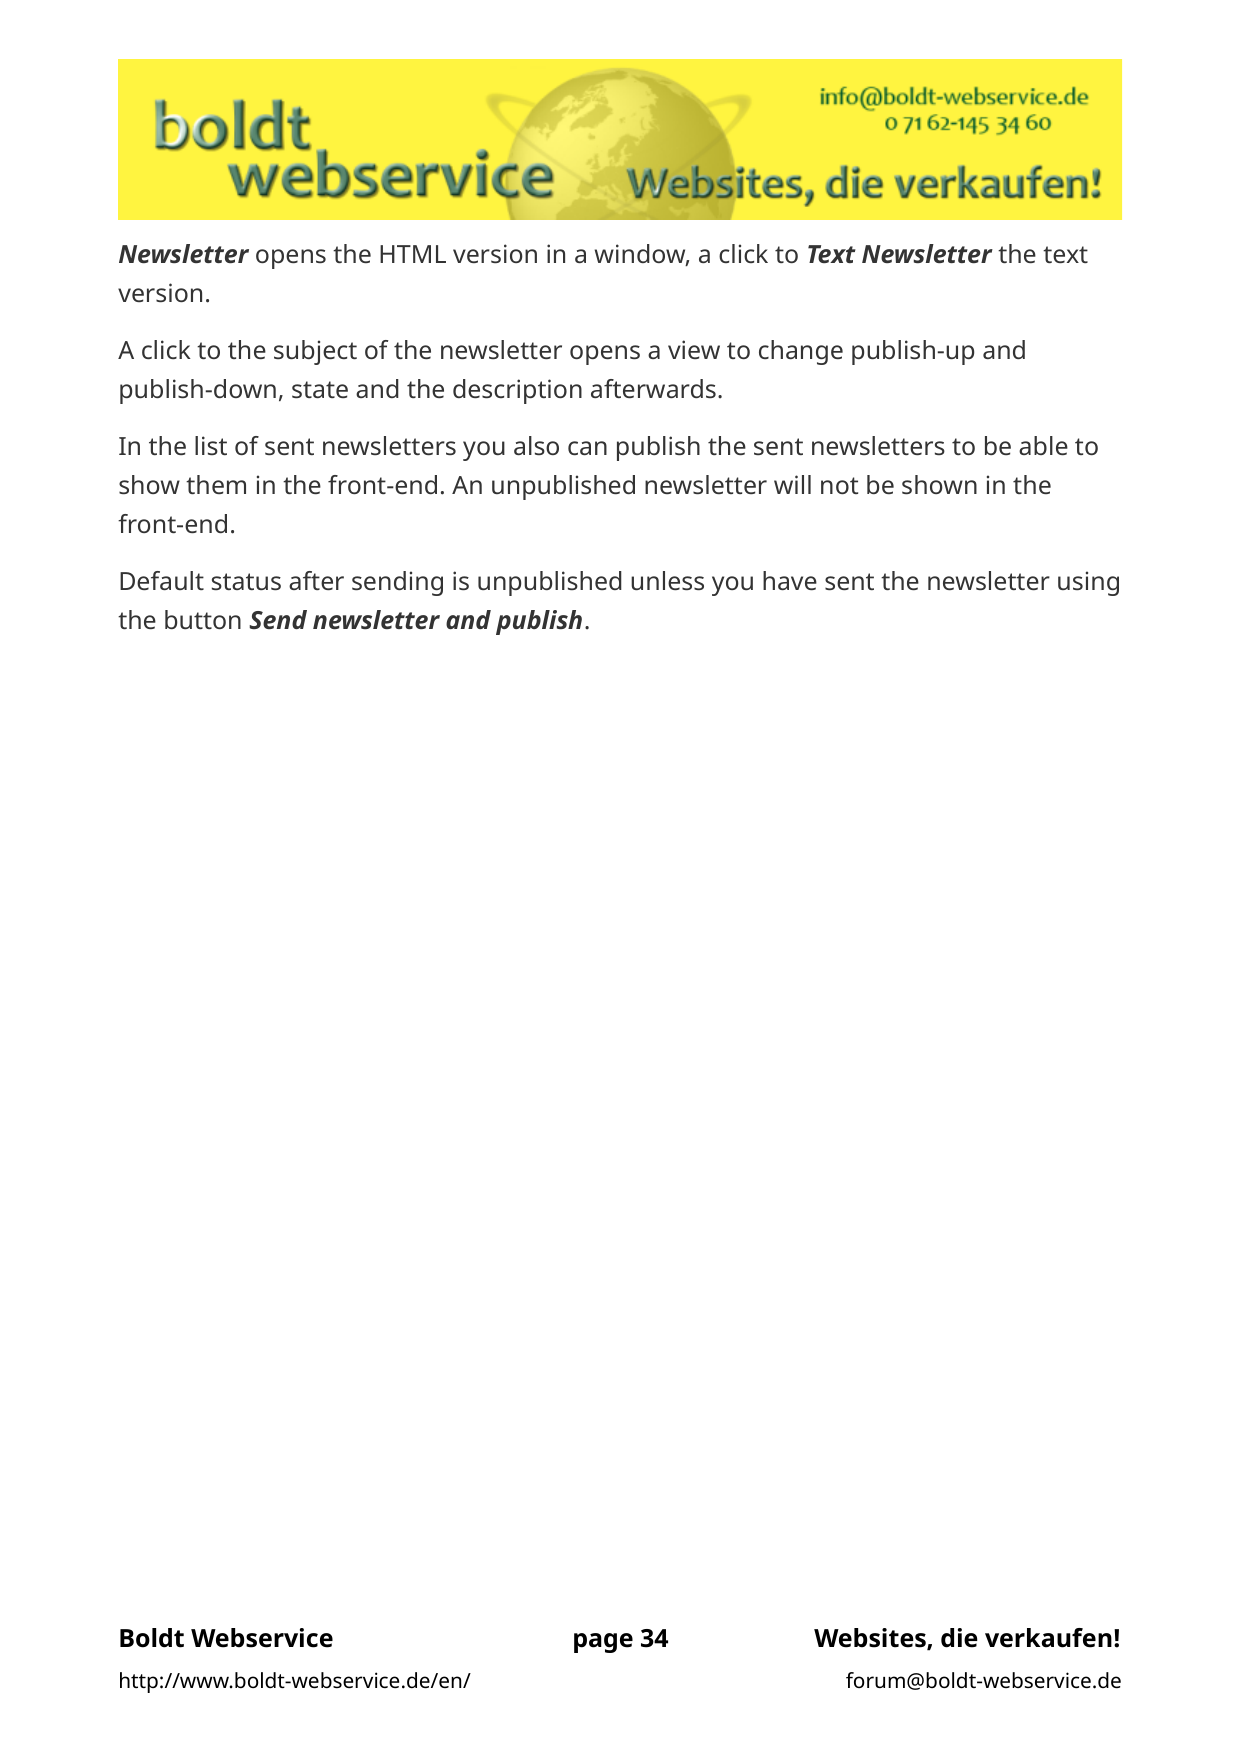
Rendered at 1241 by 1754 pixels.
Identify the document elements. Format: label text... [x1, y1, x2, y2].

text A click to the subject of the newsletter opens a view to change publish-up and publish-down, state and the description afterwards. [118, 332, 1122, 406]
text Newsletter opens the HTML version in a window, a click to Text Newsletter the text version. [118, 236, 1122, 309]
picture [118, 59, 1123, 220]
text In the list of sent newsletters you also can publish the sent newsletters to be able to show them in the front-end. An unpublished newsletter will not be shown in the front-end. [118, 428, 1122, 541]
text Default status after sending is unpublished unless you have sent the newsletter using the button Send newsletter and publish. [118, 563, 1122, 637]
